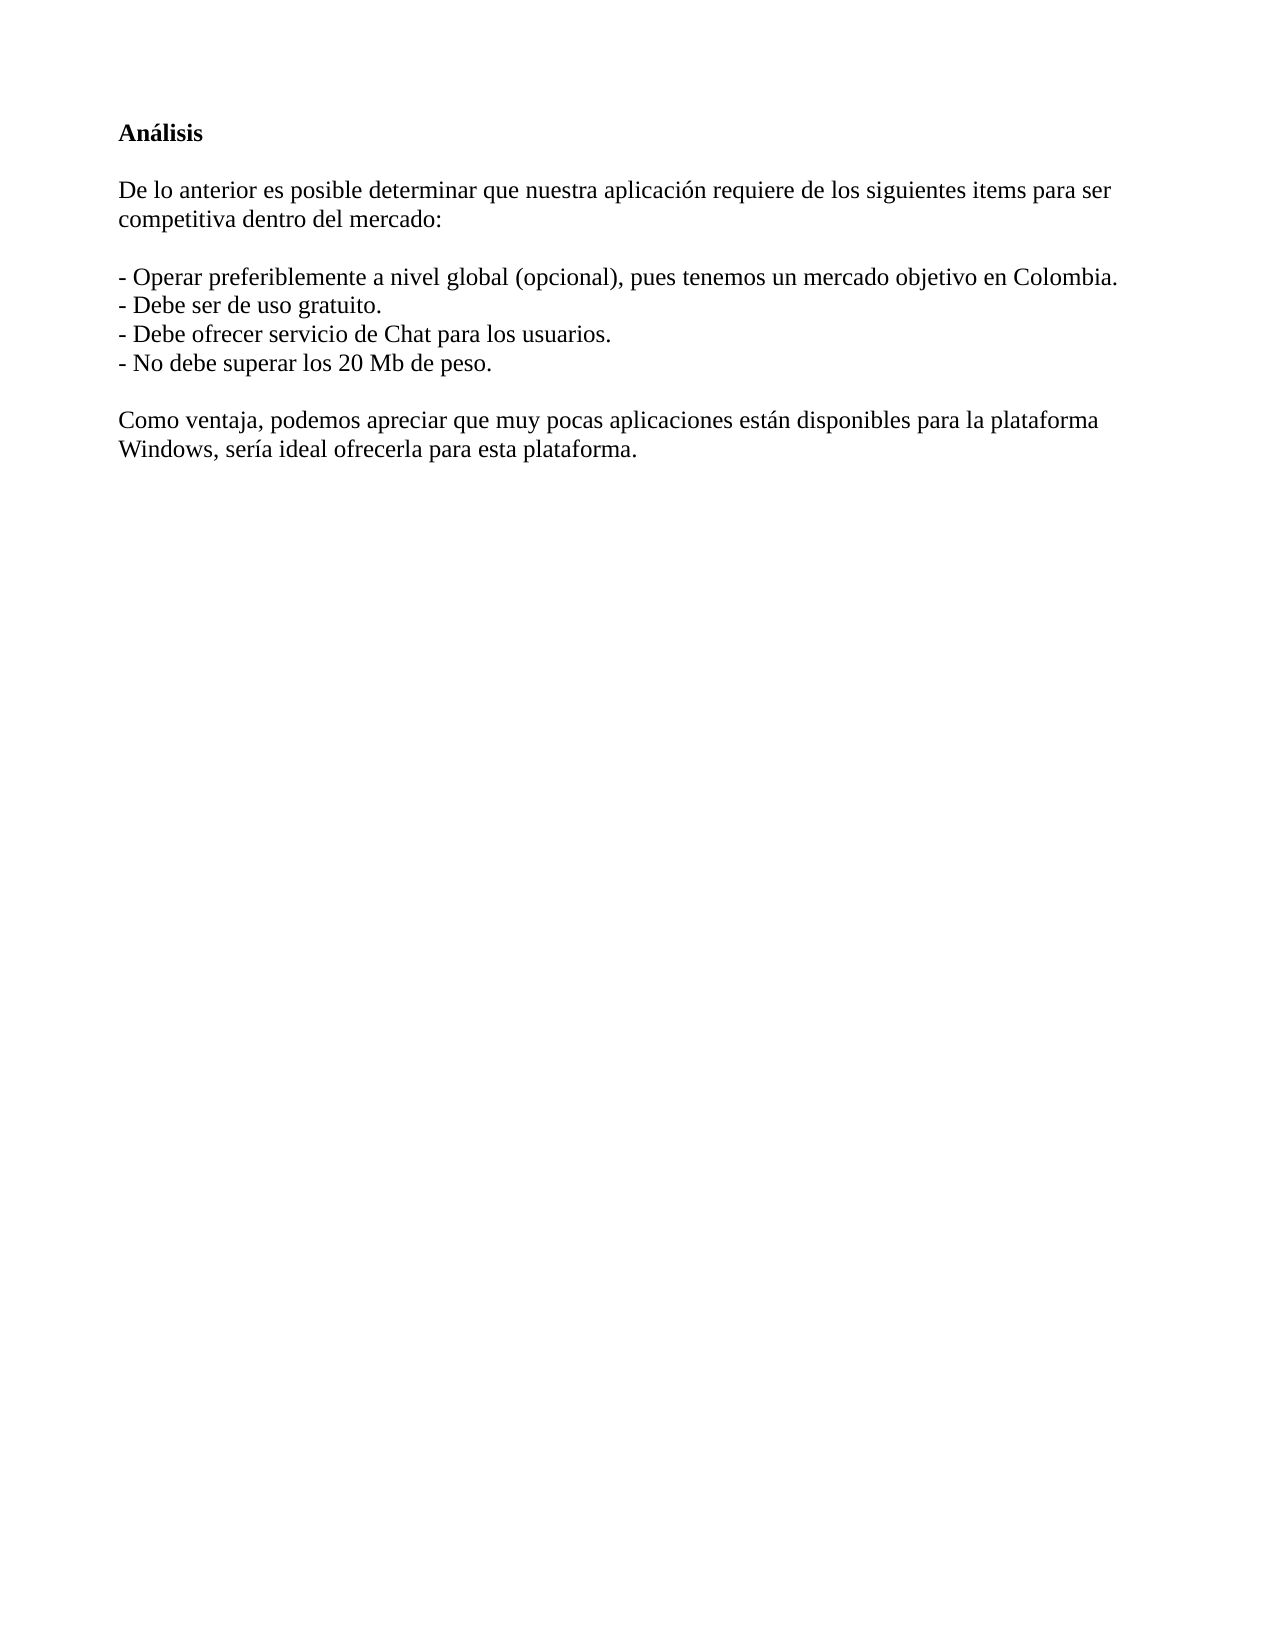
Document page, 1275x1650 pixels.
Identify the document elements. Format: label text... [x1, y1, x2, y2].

text Como ventaja, podemos apreciar que muy pocas aplicaciones están disponibles para la plataforma Windows, sería ideal ofrecerla para esta plataforma. [118, 406, 1157, 463]
text - No debe superar los 20 Mb de peso. [118, 348, 1157, 377]
text De lo anterior es posible determinar que nuestra aplicación requiere de los siguientes items para ser competitiva dentro del mercado: [118, 176, 1157, 233]
text - Debe ser de uso gratuito. [118, 291, 1157, 319]
text - Operar preferiblemente a nivel global (opcional), pues tenemos un mercado objetivo en Colombia. [118, 262, 1157, 291]
text Análisis [118, 118, 1157, 147]
text - Debe ofrecer servicio de Chat para los usuarios. [118, 319, 1157, 348]
